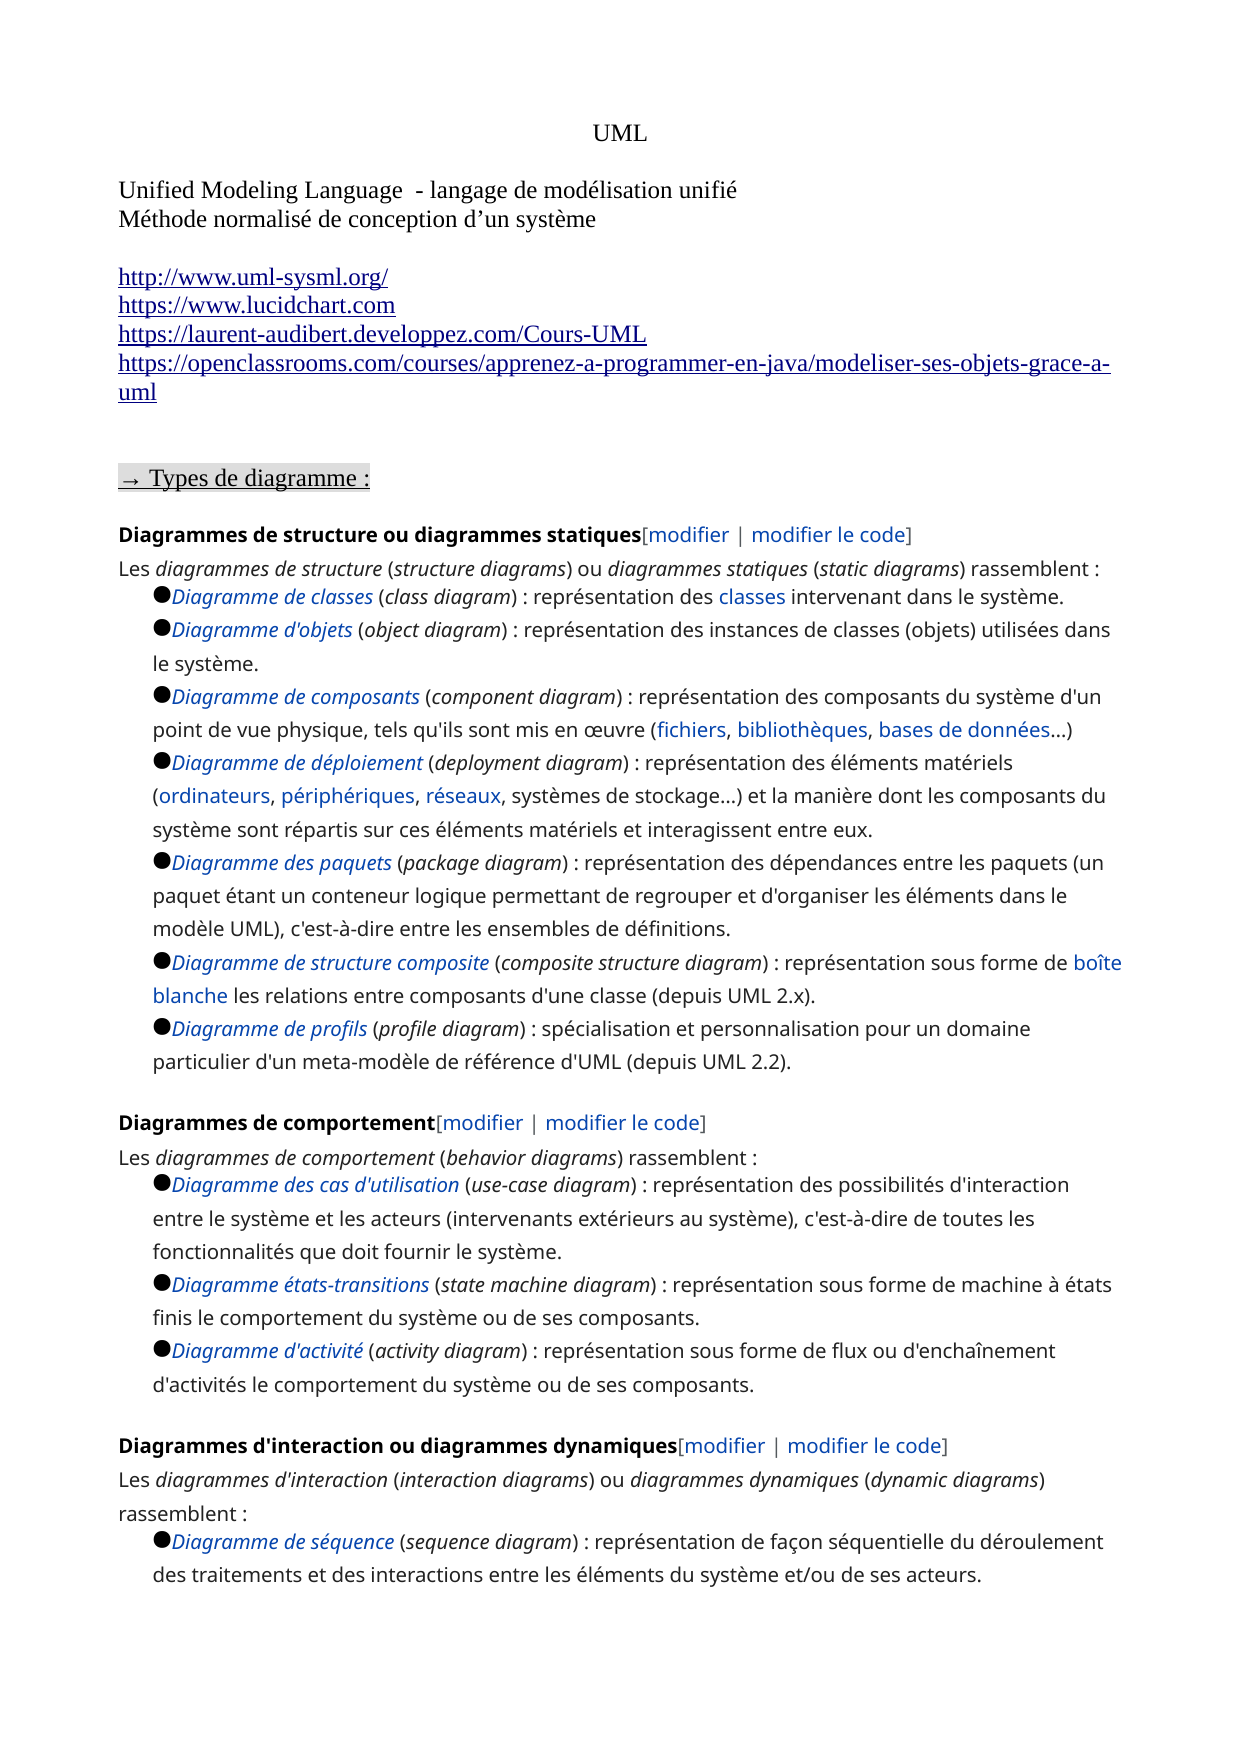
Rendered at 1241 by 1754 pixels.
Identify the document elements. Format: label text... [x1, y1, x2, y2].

text http://www.uml-sysml.org/ [118, 262, 1122, 291]
subtitle Diagrammes d'interaction ou diagrammes dynamiques[modifier | modifier le code] [118, 1431, 1122, 1459]
list Diagramme des cas d'utilisation (use-case diagram) : représentation des possibilités d'interaction entre le système et les acteurs (intervenants extérieurs au système), c'est-à-dire de toutes les fonctionnalités que doit fournir le système. [118, 1171, 1122, 1265]
list Diagramme états-transitions (state machine diagram) : représentation sous forme de machine à états finis le comportement du système ou de ses composants. [118, 1271, 1122, 1332]
text https://openclassrooms.com/courses/apprenez-a-programmer-en-java/modeliser-ses-objets-grace-a-uml [118, 348, 1122, 406]
text Les diagrammes de comportement (behavior diagrams) rassemblent : [118, 1137, 1122, 1171]
text Méthode normalisé de conception d’un système [118, 204, 1122, 233]
subtitle Diagrammes de structure ou diagrammes statiques[modifier | modifier le code] [118, 521, 1122, 548]
list Diagramme de composants (component diagram) : représentation des composants du système d'un point de vue physique, tels qu'ils sont mis en œuvre (fichiers, bibliothèques, bases de données…) [118, 682, 1122, 743]
text → Types de diagramme : [118, 463, 1122, 492]
list Diagramme de profils (profile diagram) : spécialisation et personnalisation pour un domaine particulier d'un meta-modèle de référence d'UML (depuis UML 2.2). [118, 1015, 1122, 1076]
text Unified Modeling Language - langage de modélisation unifié [118, 176, 1122, 204]
text https://laurent-audibert.developpez.com/Cours-UML [118, 319, 1122, 348]
text Les diagrammes d'interaction (interaction diagrams) ou diagrammes dynamiques (dynamic diagrams) rassemblent : [118, 1459, 1122, 1528]
list Diagramme des paquets (package diagram) : représentation des dépendances entre les paquets (un paquet étant un conteneur logique permettant de regrouper et d'organiser les éléments dans le modèle UML), c'est-à-dire entre les ensembles de définitions. [118, 848, 1122, 943]
text https://www.lucidchart.com [118, 291, 1122, 319]
list Diagramme de déploiement (deployment diagram) : représentation des éléments matériels (ordinateurs, périphériques, réseaux, systèmes de stockage…) et la manière dont les composants du système sont répartis sur ces éléments matériels et interagissent entre eux. [118, 749, 1122, 843]
list Diagramme de classes (class diagram) : représentation des classes intervenant dans le système. [118, 583, 1122, 610]
text Les diagrammes de structure (structure diagrams) ou diagrammes statiques (static diagrams) rassemblent : [118, 548, 1122, 583]
subtitle Diagrammes de comportement[modifier | modifier le code] [118, 1109, 1122, 1137]
list Diagramme d'activité (activity diagram) : représentation sous forme de flux ou d'enchaînement d'activités le comportement du système ou de ses composants. [118, 1337, 1122, 1398]
list Diagramme de séquence (sequence diagram) : représentation de façon séquentielle du déroulement des traitements et des interactions entre les éléments du système et/ou de ses acteurs. [118, 1528, 1122, 1589]
list Diagramme de structure composite (composite structure diagram) : représentation sous forme de boîte blanche les relations entre composants d'une classe (depuis UML 2.x). [118, 948, 1122, 1009]
text UML [118, 118, 1122, 147]
list Diagramme d'objets (object diagram) : représentation des instances de classes (objets) utilisées dans le système. [118, 616, 1122, 677]
